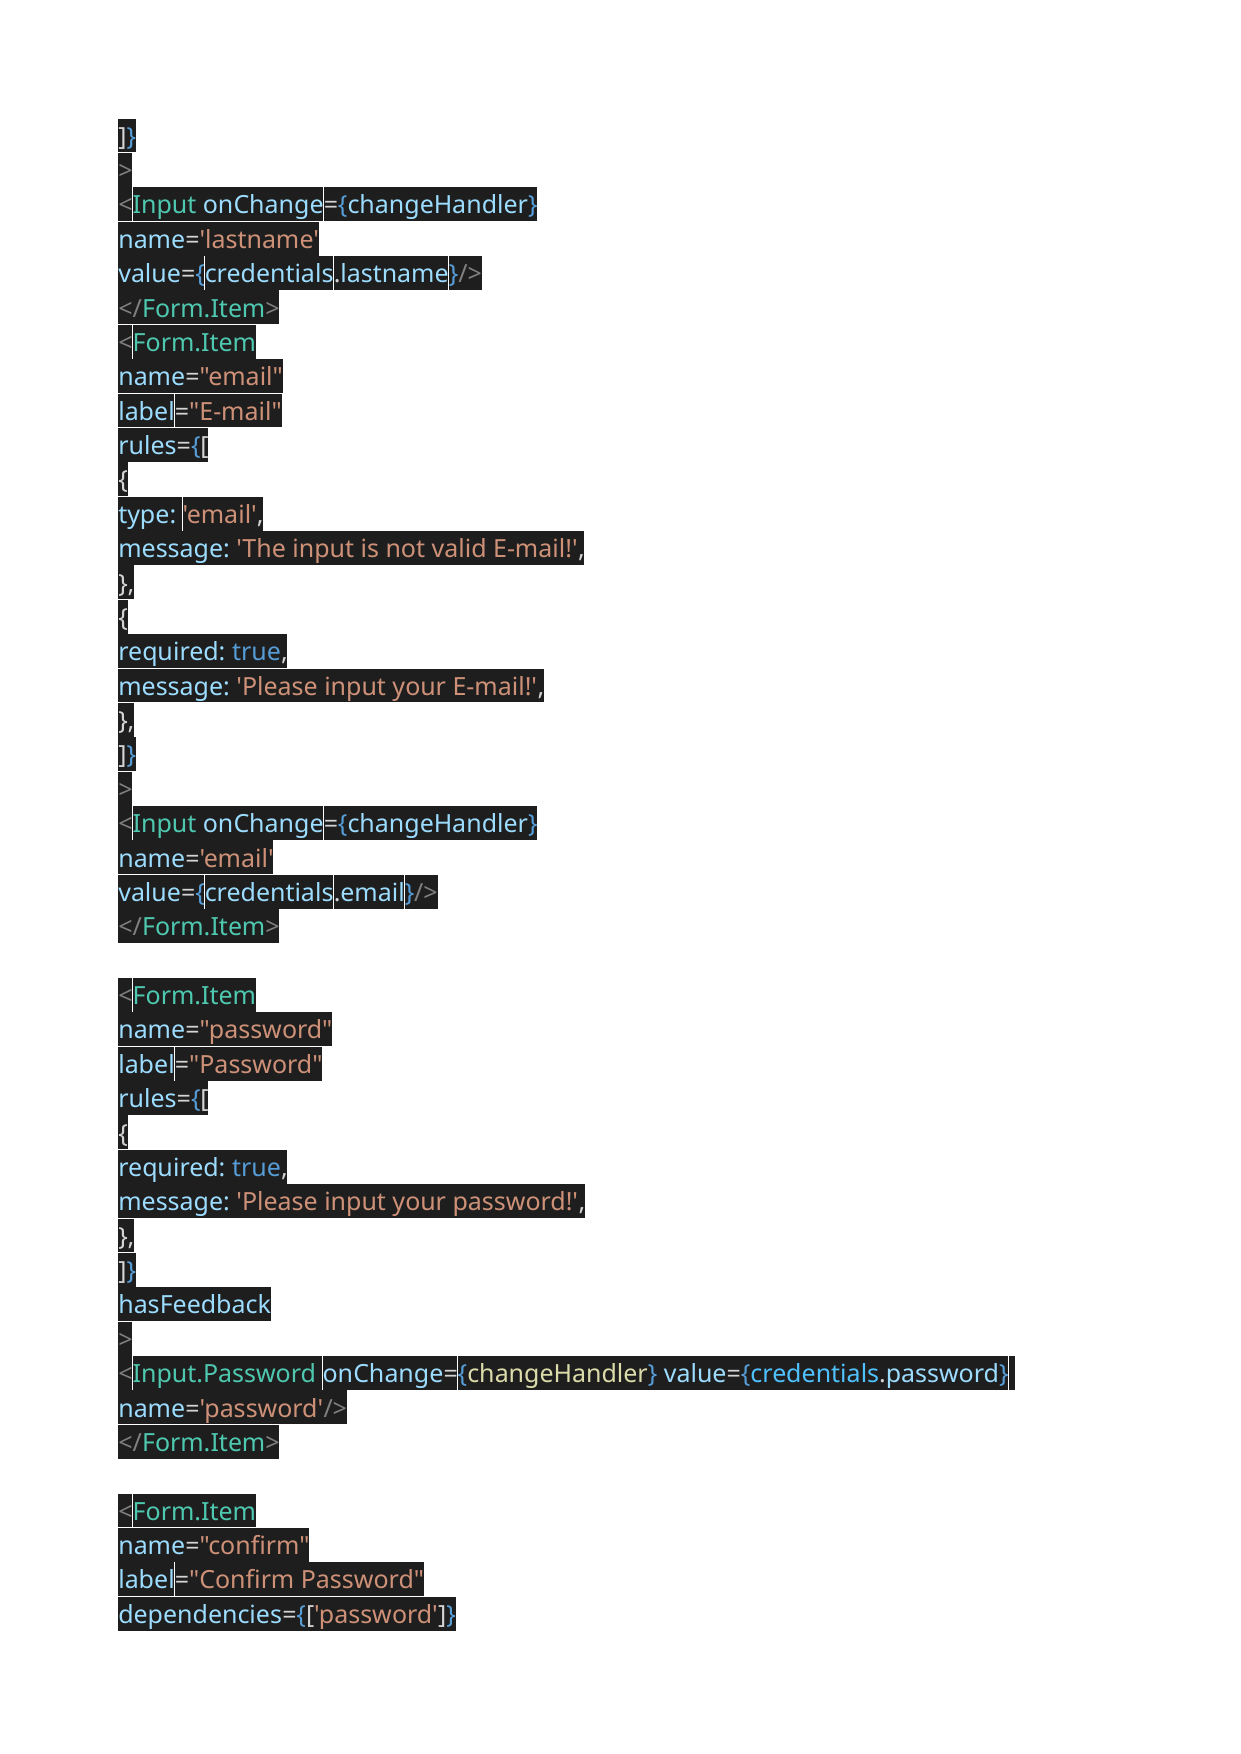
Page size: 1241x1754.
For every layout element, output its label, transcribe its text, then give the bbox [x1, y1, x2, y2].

text <Input.Password onChange={changeHandler} value={credentials.password} name='password'/> [118, 1356, 1122, 1424]
text value={credentials.lastname}/> [118, 256, 1122, 290]
text { [118, 462, 1122, 496]
text }, [118, 702, 1122, 737]
text name='email' [118, 840, 1122, 874]
text <Form.Item [118, 324, 1122, 359]
text value={credentials.email}/> [118, 874, 1122, 909]
text name="password" [118, 1012, 1122, 1046]
text ]} [118, 118, 1122, 152]
text type: 'email', [118, 496, 1122, 531]
text message: 'Please input your password!', [118, 1184, 1122, 1218]
text label="E-mail" [118, 393, 1122, 427]
text <Form.Item [118, 1493, 1122, 1527]
text name="email" [118, 359, 1122, 393]
text dependencies={['password']} [118, 1596, 1122, 1631]
text </Form.Item> [118, 909, 1122, 943]
text name="confirm" [118, 1527, 1122, 1562]
text > [118, 1321, 1122, 1356]
text required: true, [118, 1149, 1122, 1184]
text name='lastname' [118, 221, 1122, 256]
text <Input onChange={changeHandler} [118, 806, 1122, 840]
text ]} [118, 1252, 1122, 1287]
text { [118, 599, 1122, 634]
text message: 'Please input your E-mail!', [118, 668, 1122, 702]
text > [118, 152, 1122, 187]
text rules={[ [118, 427, 1122, 462]
text message: 'The input is not valid E-mail!', [118, 531, 1122, 565]
text <Input onChange={changeHandler} [118, 187, 1122, 221]
text label="Password" [118, 1046, 1122, 1081]
text </Form.Item> [118, 1424, 1122, 1459]
text { [118, 1115, 1122, 1149]
text <Form.Item [118, 977, 1122, 1012]
text required: true, [118, 634, 1122, 668]
text ]} [118, 737, 1122, 771]
text label="Confirm Password" [118, 1562, 1122, 1596]
text }, [118, 1218, 1122, 1252]
text }, [118, 565, 1122, 599]
text > [118, 771, 1122, 806]
text hasFeedback [118, 1287, 1122, 1321]
text </Form.Item> [118, 290, 1122, 324]
text rules={[ [118, 1081, 1122, 1115]
